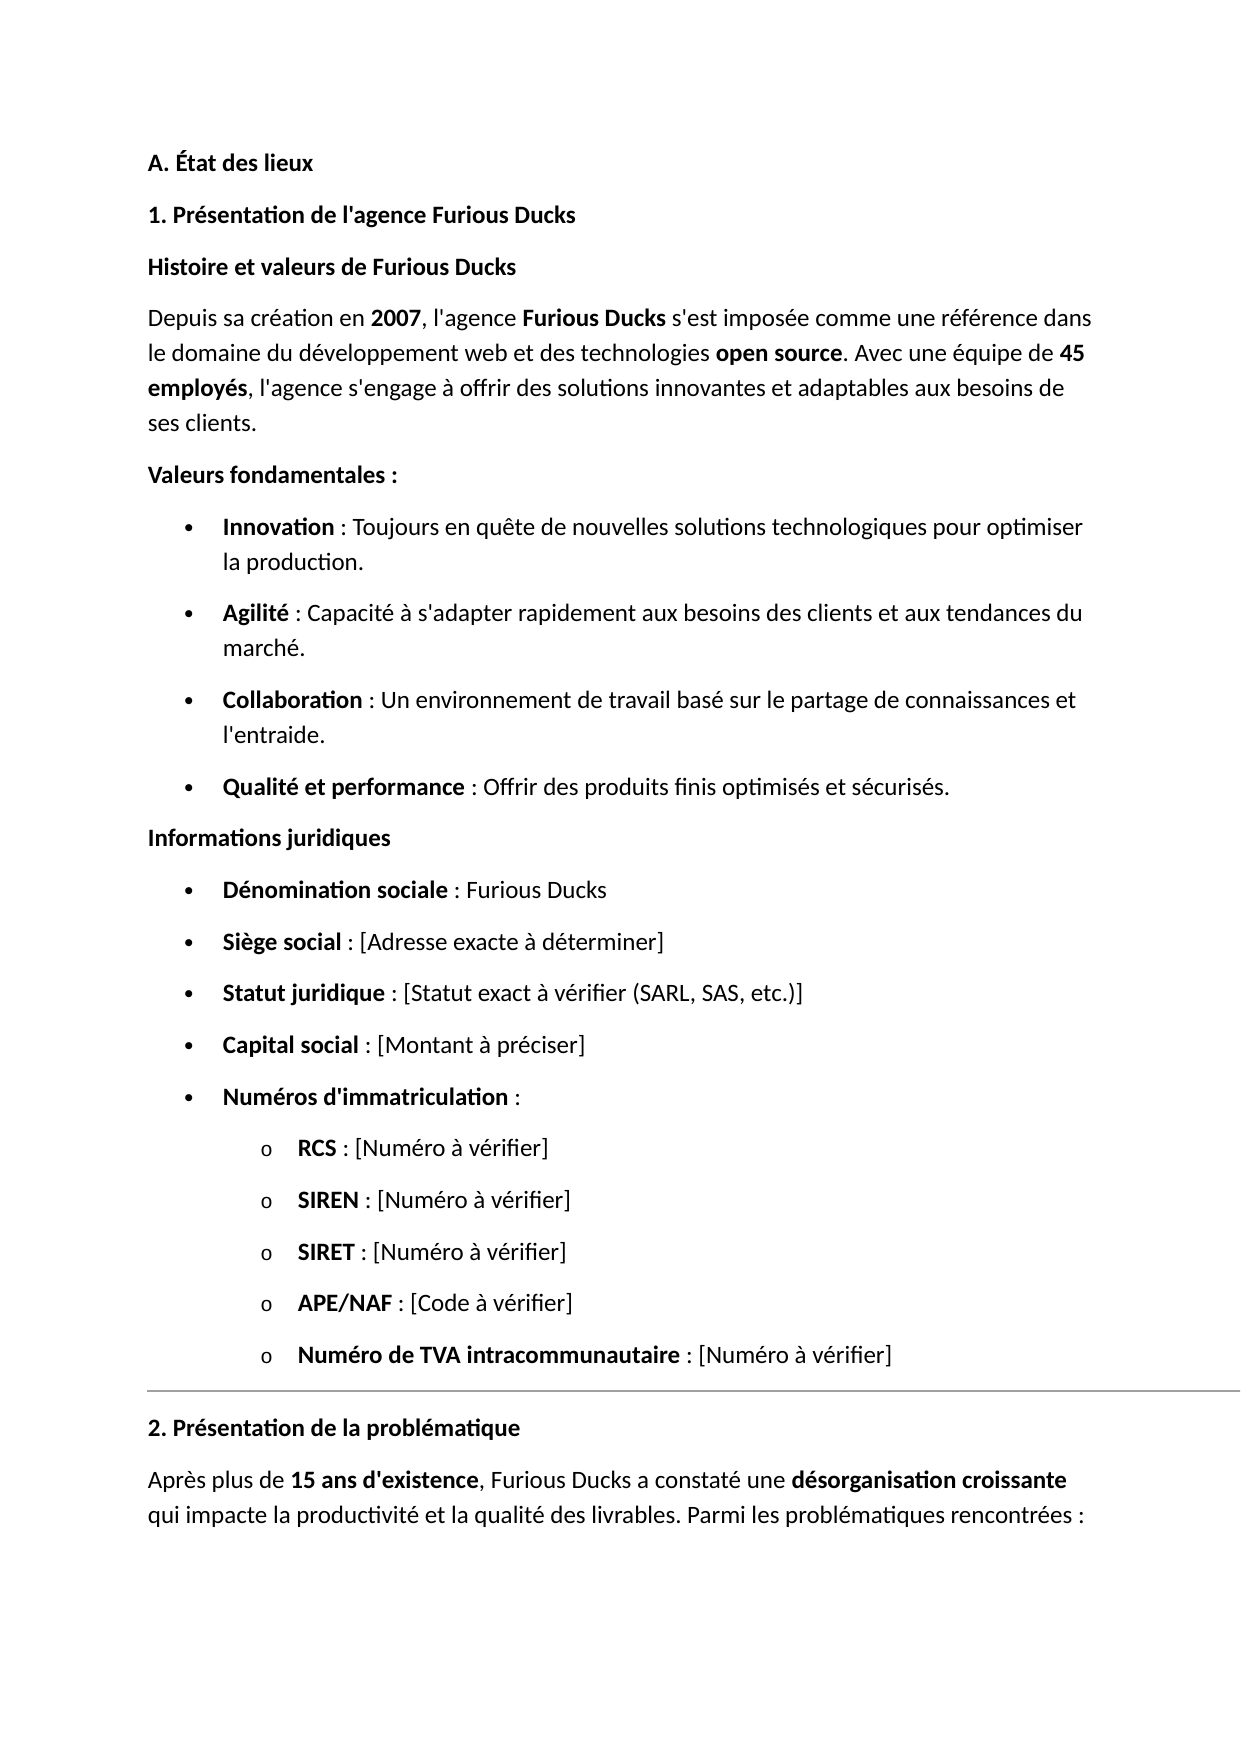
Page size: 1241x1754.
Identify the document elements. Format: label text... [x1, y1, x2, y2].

text Depuis sa création en 2007, l'agence Furious Ducks s'est imposée comme une référence dans le domaine du développement web et des technologies open source. Avec une équipe de 45 employés, l'agence s'engage à offrir des solutions innovantes et adaptables aux besoins de ses clients. [148, 303, 1093, 438]
list Numéros d'immatriculation : [185, 1081, 1093, 1111]
list Dénomination sociale : Furious Ducks [185, 874, 1093, 905]
list Siège social : [Adresse exacte à déterminer] [185, 926, 1093, 956]
list Qualité et performance : Offrir des produits finis optimisés et sécurisés. [185, 771, 1093, 801]
list SIRET : [Numéro à vérifier] [260, 1236, 1093, 1266]
text Histoire et valeurs de Furious Ducks [148, 251, 1093, 281]
text Après plus de 15 ans d'existence, Furious Ducks a constaté une désorganisation croissante qui impacte la productivité et la qualité des livrables. Parmi les problématiques rencontrées : [148, 1464, 1093, 1529]
list Capital social : [Montant à préciser] [185, 1029, 1093, 1060]
list APE/NAF : [Code à vérifier] [260, 1288, 1093, 1318]
list Collaboration : Un environnement de travail basé sur le partage de connaissances et l'entraide. [185, 684, 1093, 750]
text Informations juridiques [148, 823, 1093, 853]
text A. État des lieux [148, 148, 1093, 178]
list Numéro de TVA intracommunautaire : [Numéro à vérifier] [260, 1339, 1093, 1370]
text 2. Présentation de la problématique [148, 1412, 1093, 1443]
list Agilité : Capacité à s'adapter rapidement aux besoins des clients et aux tendances du marché. [185, 598, 1093, 663]
list Innovation : Toujours en quête de nouvelles solutions technologiques pour optimiser la production. [185, 511, 1093, 576]
list Statut juridique : [Statut exact à vérifier (SARL, SAS, etc.)] [185, 978, 1093, 1008]
text 1. Présentation de l'agence Furious Ducks [148, 199, 1093, 230]
list SIREN : [Numéro à vérifier] [260, 1184, 1093, 1215]
text Valeurs fondamentales : [148, 459, 1093, 490]
list RCS : [Numéro à vérifier] [260, 1133, 1093, 1163]
